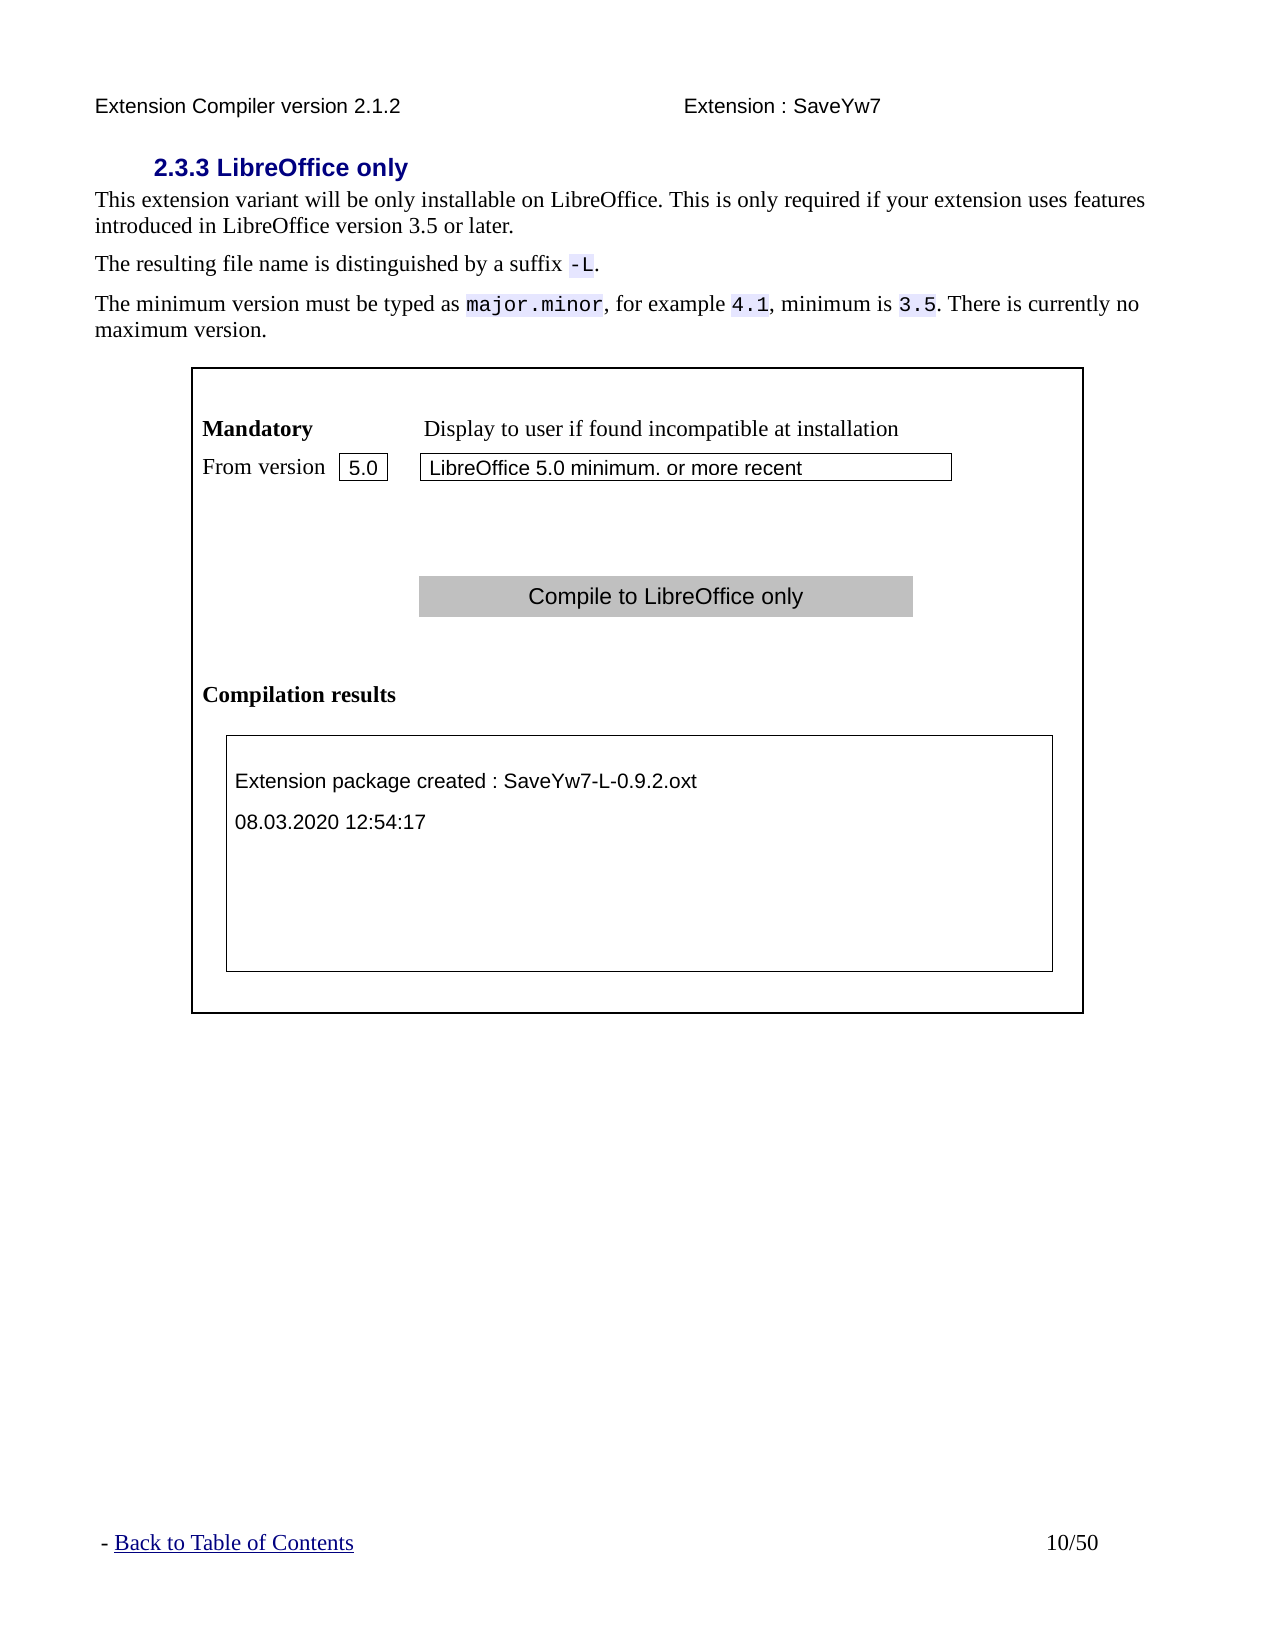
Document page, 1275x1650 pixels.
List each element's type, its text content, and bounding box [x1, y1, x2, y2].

text The resulting file name is distinguished by a suffix -L. [94, 251, 1181, 278]
text [952, 454, 1073, 480]
subtitle LibreOffice only [153, 153, 1181, 181]
text [388, 454, 420, 480]
text This extension variant will be only installable on LibreOffice. This is only required if your extension uses features introduced in LibreOffice version 3.5 or later. [94, 187, 1181, 238]
text Compilation results [202, 682, 1073, 708]
text Mandatory Display to user if found incompatible at installation [202, 416, 1073, 442]
text From version [202, 454, 339, 480]
text The minimum version must be typed as major.minor, for example 4.1, minimum is 3.5. There is currently no maximum version. [94, 290, 1181, 343]
